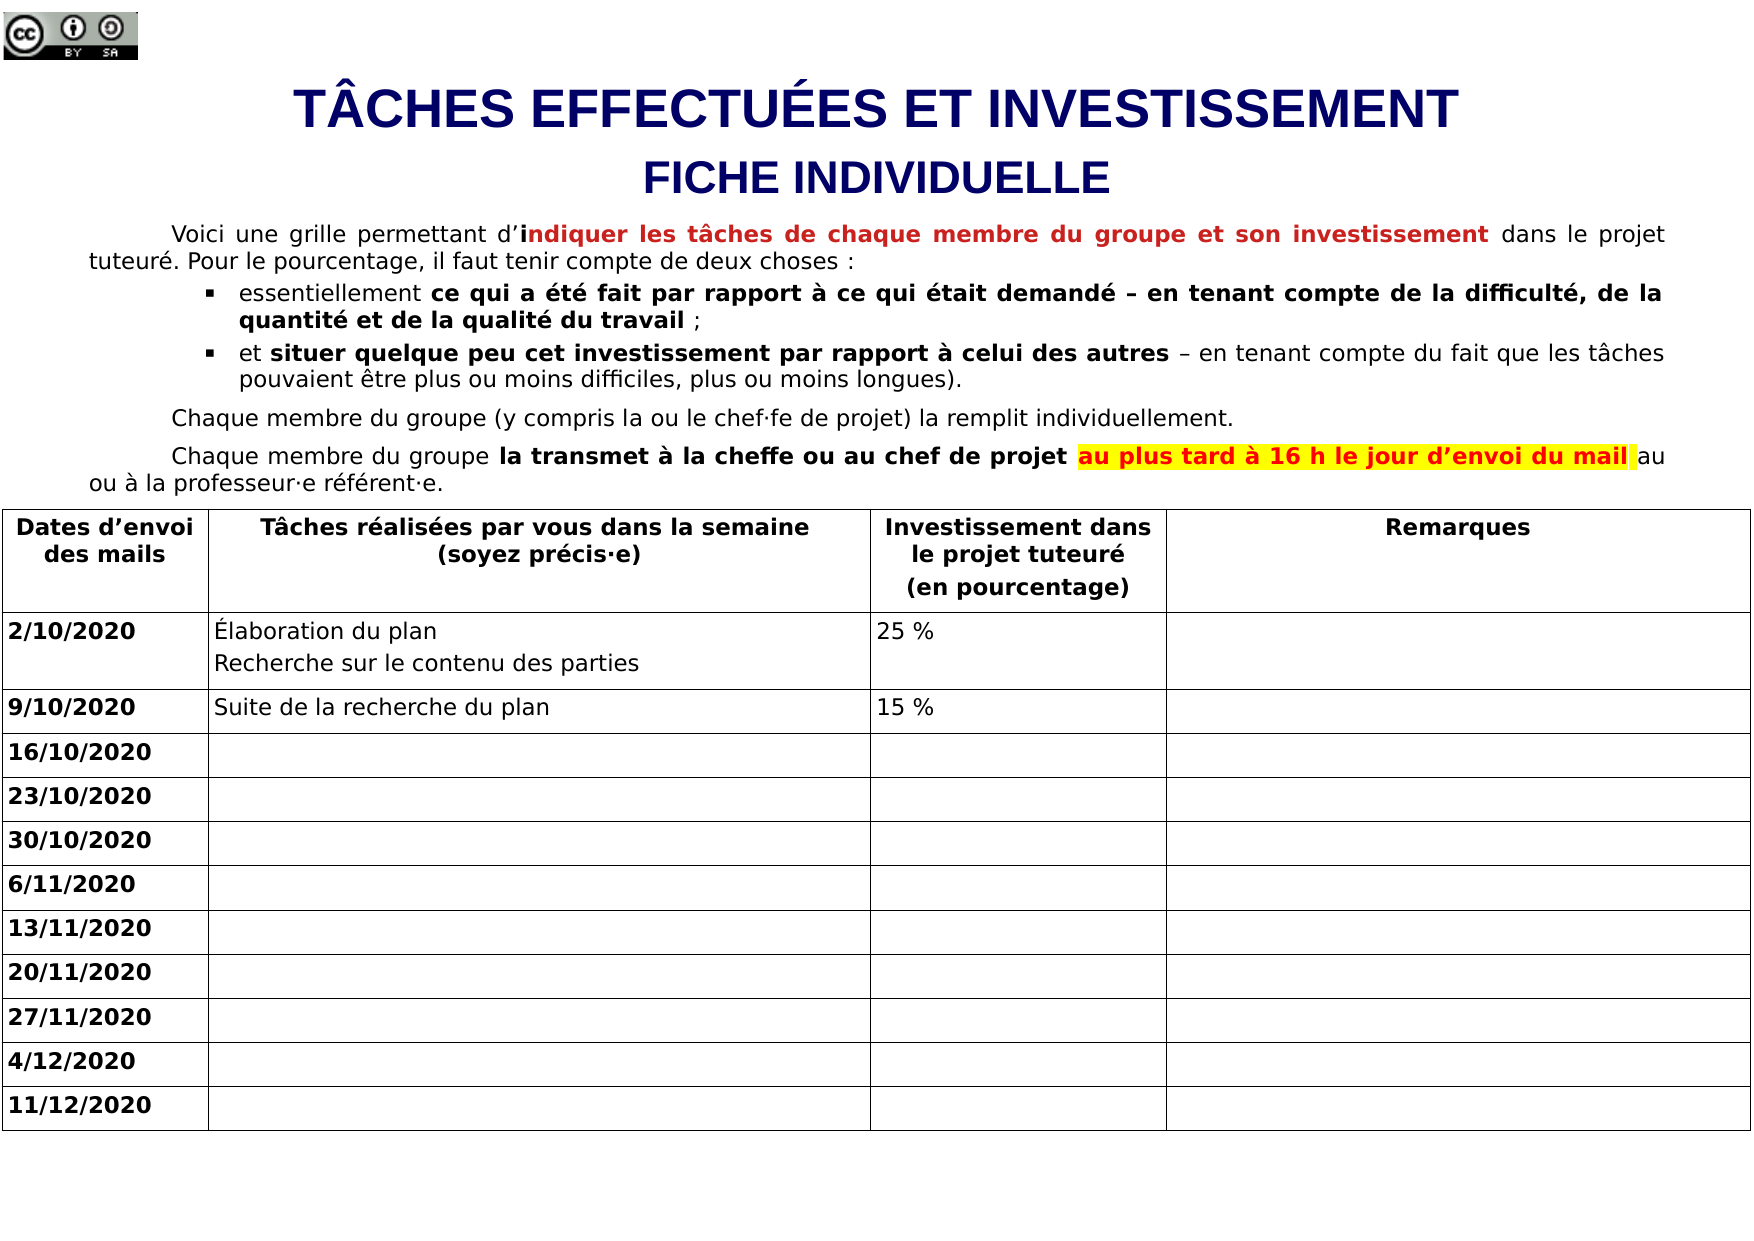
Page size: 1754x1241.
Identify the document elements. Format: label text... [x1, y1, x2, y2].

table_cell [209, 1087, 870, 1130]
table_cell [1167, 734, 1750, 777]
table_cell [209, 999, 870, 1042]
table_cell 27/11/2020 [3, 999, 208, 1042]
table_cell 2/10/2020 [3, 613, 208, 689]
table_cell Élaboration du plan Recherche sur le contenu des parties [209, 613, 870, 689]
table_cell [871, 1043, 1166, 1086]
table_cell [1167, 613, 1750, 689]
table_cell Suite de la recherche du plan [209, 690, 870, 733]
list et situer quelque peu cet investissement par rapport à celui des autres – en tenant compte du fait que les tâches pouvaient être plus ou moins difficiles, plus ou moins longues). [201, 340, 1665, 393]
table_cell 4/12/2020 [3, 1043, 208, 1086]
subtitle FICHE INDIVIDUELLE [88, 151, 1665, 204]
table_cell [871, 734, 1166, 777]
table_cell [209, 822, 870, 865]
table_cell [1167, 999, 1750, 1042]
text Chaque membre du groupe la transmet à la cheffe ou au chef de projet au plus tard à 16 h le jour d’envoi du mail au ou à la professeur·e référent·e. [88, 443, 1665, 497]
table_cell [1167, 690, 1750, 733]
table_header Tâches réalisées par vous dans la semaine (soyez précis·e) [209, 510, 870, 612]
table_cell 30/10/2020 [3, 822, 208, 865]
table_cell [209, 955, 870, 998]
table_cell [871, 866, 1166, 909]
text Chaque membre du groupe (y compris la ou le chef·fe de projet) la remplit individuellement. [88, 405, 1665, 432]
table_header Dates d’envoi des mails [3, 510, 208, 612]
table_cell [871, 911, 1166, 954]
table_cell [1167, 1087, 1750, 1130]
table_cell 20/11/2020 [3, 955, 208, 998]
table_cell [209, 734, 870, 777]
table_cell 9/10/2020 [3, 690, 208, 733]
table_cell [1167, 1043, 1750, 1086]
table_cell 16/10/2020 [3, 734, 208, 777]
table_cell [871, 778, 1166, 821]
table_cell [209, 866, 870, 909]
table_cell [871, 955, 1166, 998]
text Voici une grille permettant d’indiquer les tâches de chaque membre du groupe et son investissement dans le projet tuteuré. Pour le pourcentage, il faut tenir compte de deux choses : [88, 221, 1665, 275]
table_cell [1167, 911, 1750, 954]
table_cell 13/11/2020 [3, 911, 208, 954]
picture [3, 12, 138, 60]
table_header Remarques [1167, 510, 1750, 612]
table_cell [209, 911, 870, 954]
table_cell [871, 1087, 1166, 1130]
list essentiellement ce qui a été fait par rapport à ce qui était demandé – en tenant compte de la difficulté, de la quantité et de la qualité du travail ; [201, 281, 1665, 334]
table_cell 11/12/2020 [3, 1087, 208, 1130]
table_cell [871, 822, 1166, 865]
table_cell [1167, 822, 1750, 865]
table_cell [1167, 955, 1750, 998]
subtitle TÂCHES EFFECTUÉES ET INVESTISSEMENT [88, 77, 1665, 139]
table_header Investissement dans le projet tuteuré (en pourcentage) [871, 510, 1166, 612]
table_cell [1167, 866, 1750, 909]
table_cell [209, 1043, 870, 1086]
table_cell 25 % [871, 613, 1166, 689]
table_cell [871, 999, 1166, 1042]
table_cell [1167, 778, 1750, 821]
table_cell 23/10/2020 [3, 778, 208, 821]
table_cell 6/11/2020 [3, 866, 208, 909]
table_cell [209, 778, 870, 821]
table_cell 15 % [871, 690, 1166, 733]
